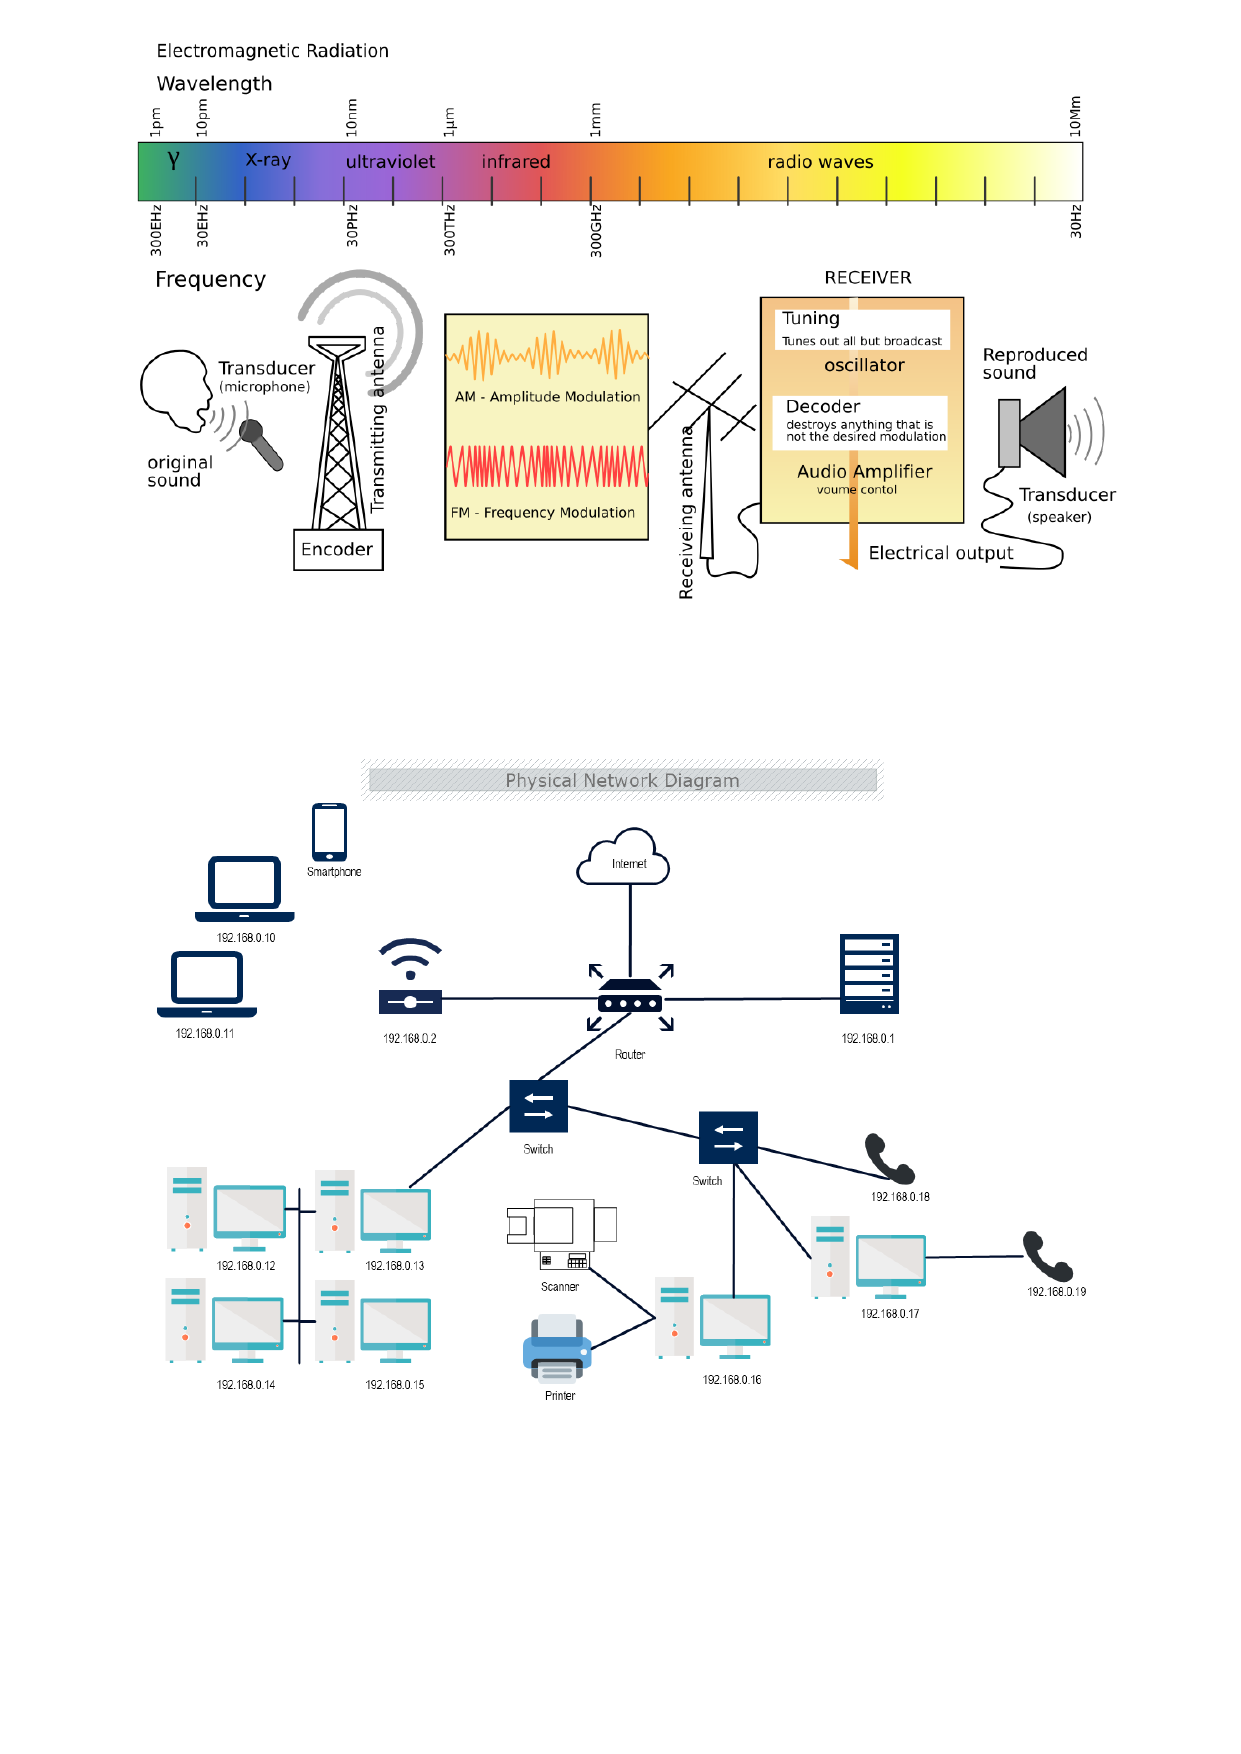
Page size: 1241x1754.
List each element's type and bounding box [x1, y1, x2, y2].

picture [125, 738, 1129, 1408]
picture [118, 11, 1123, 631]
